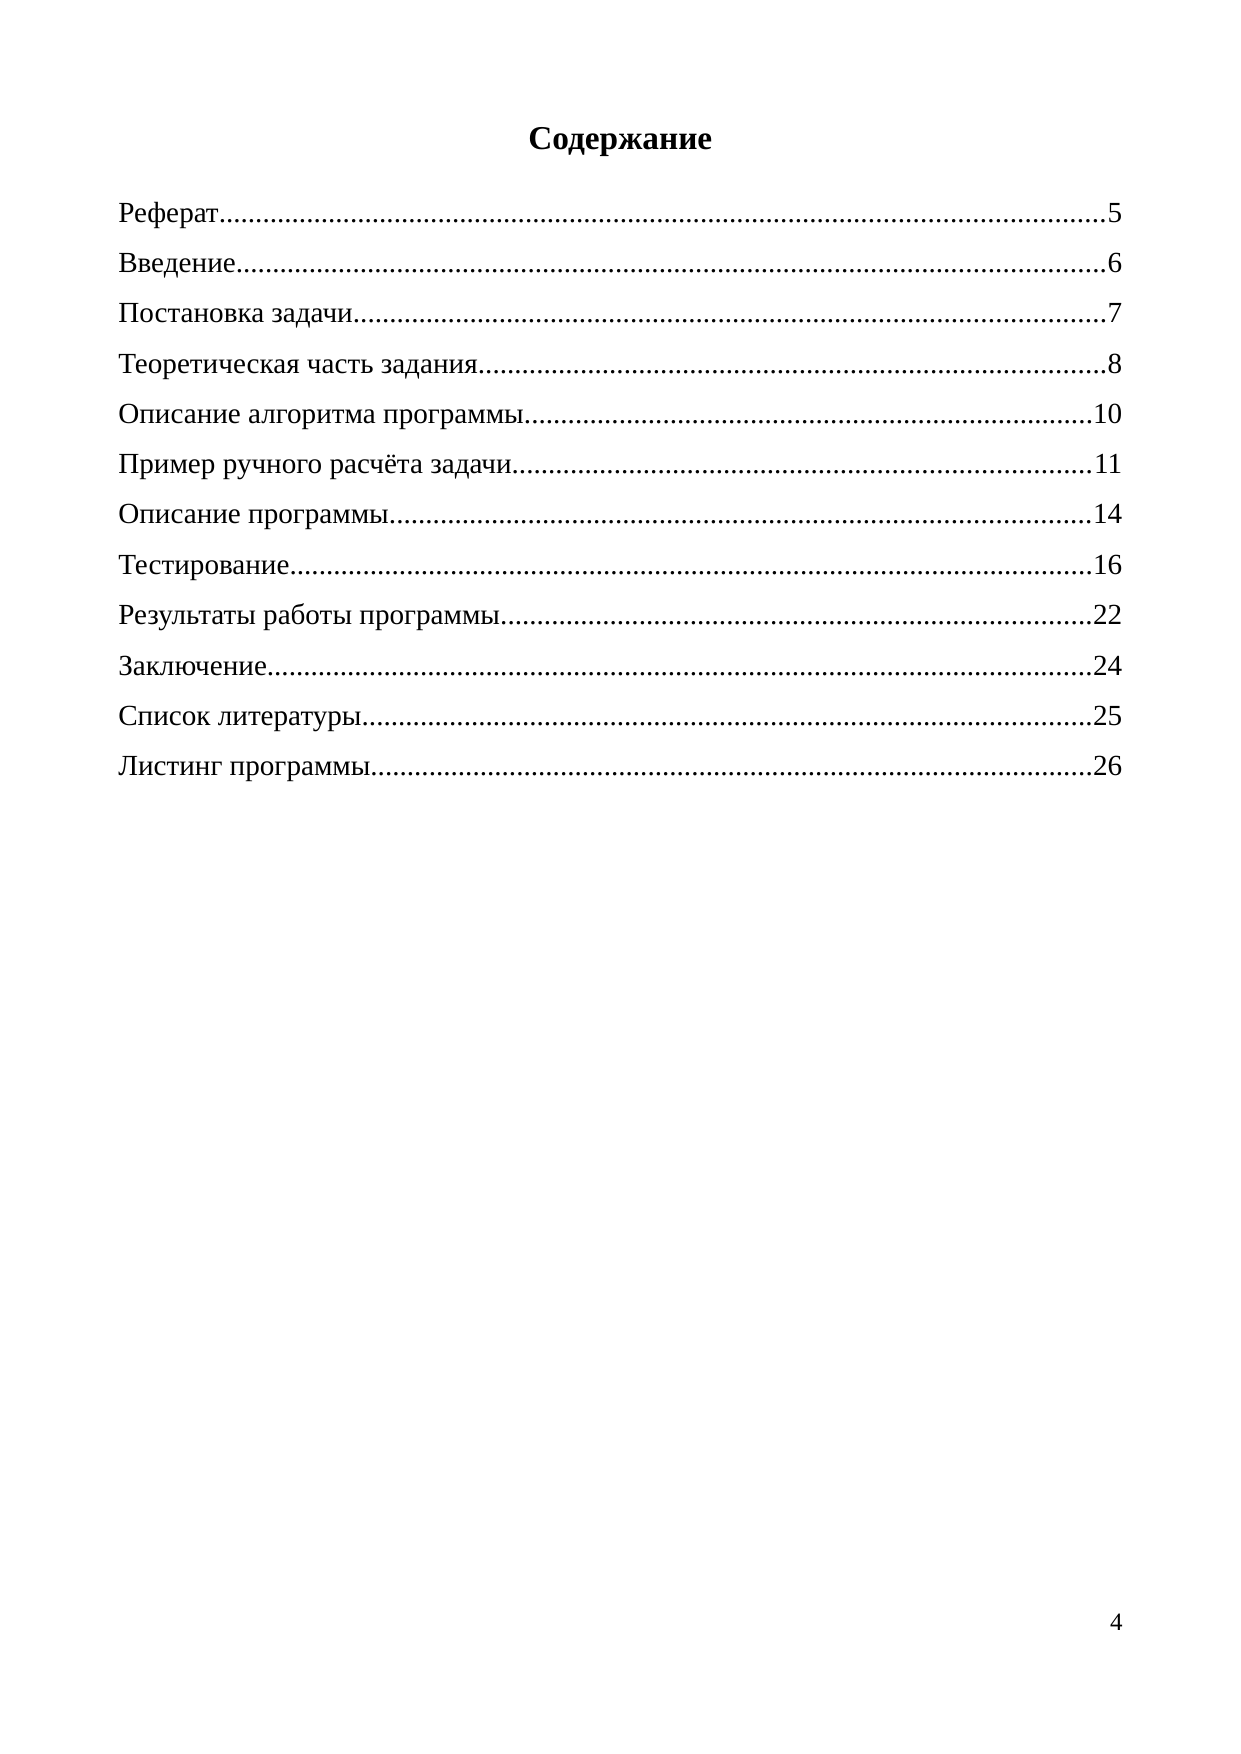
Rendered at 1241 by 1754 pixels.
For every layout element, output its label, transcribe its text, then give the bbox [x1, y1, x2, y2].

text Листинг программы 26 [118, 748, 1122, 782]
text Описание программы 14 [118, 497, 1122, 530]
text Пример ручного расчёта задачи 11 [118, 446, 1122, 480]
text Теоретическая часть задания 8 [118, 346, 1122, 379]
text Описание алгоритма программы 10 [118, 396, 1122, 429]
text Список литературы 25 [118, 698, 1122, 731]
text Содержание [118, 118, 1122, 156]
text Заключение 24 [118, 648, 1122, 681]
text Реферат 5 [118, 195, 1122, 228]
text Постановка задачи 7 [118, 295, 1122, 329]
text Результаты работы программы 22 [118, 597, 1122, 631]
text Тестирование 16 [118, 547, 1122, 581]
text Введение 6 [118, 245, 1122, 279]
